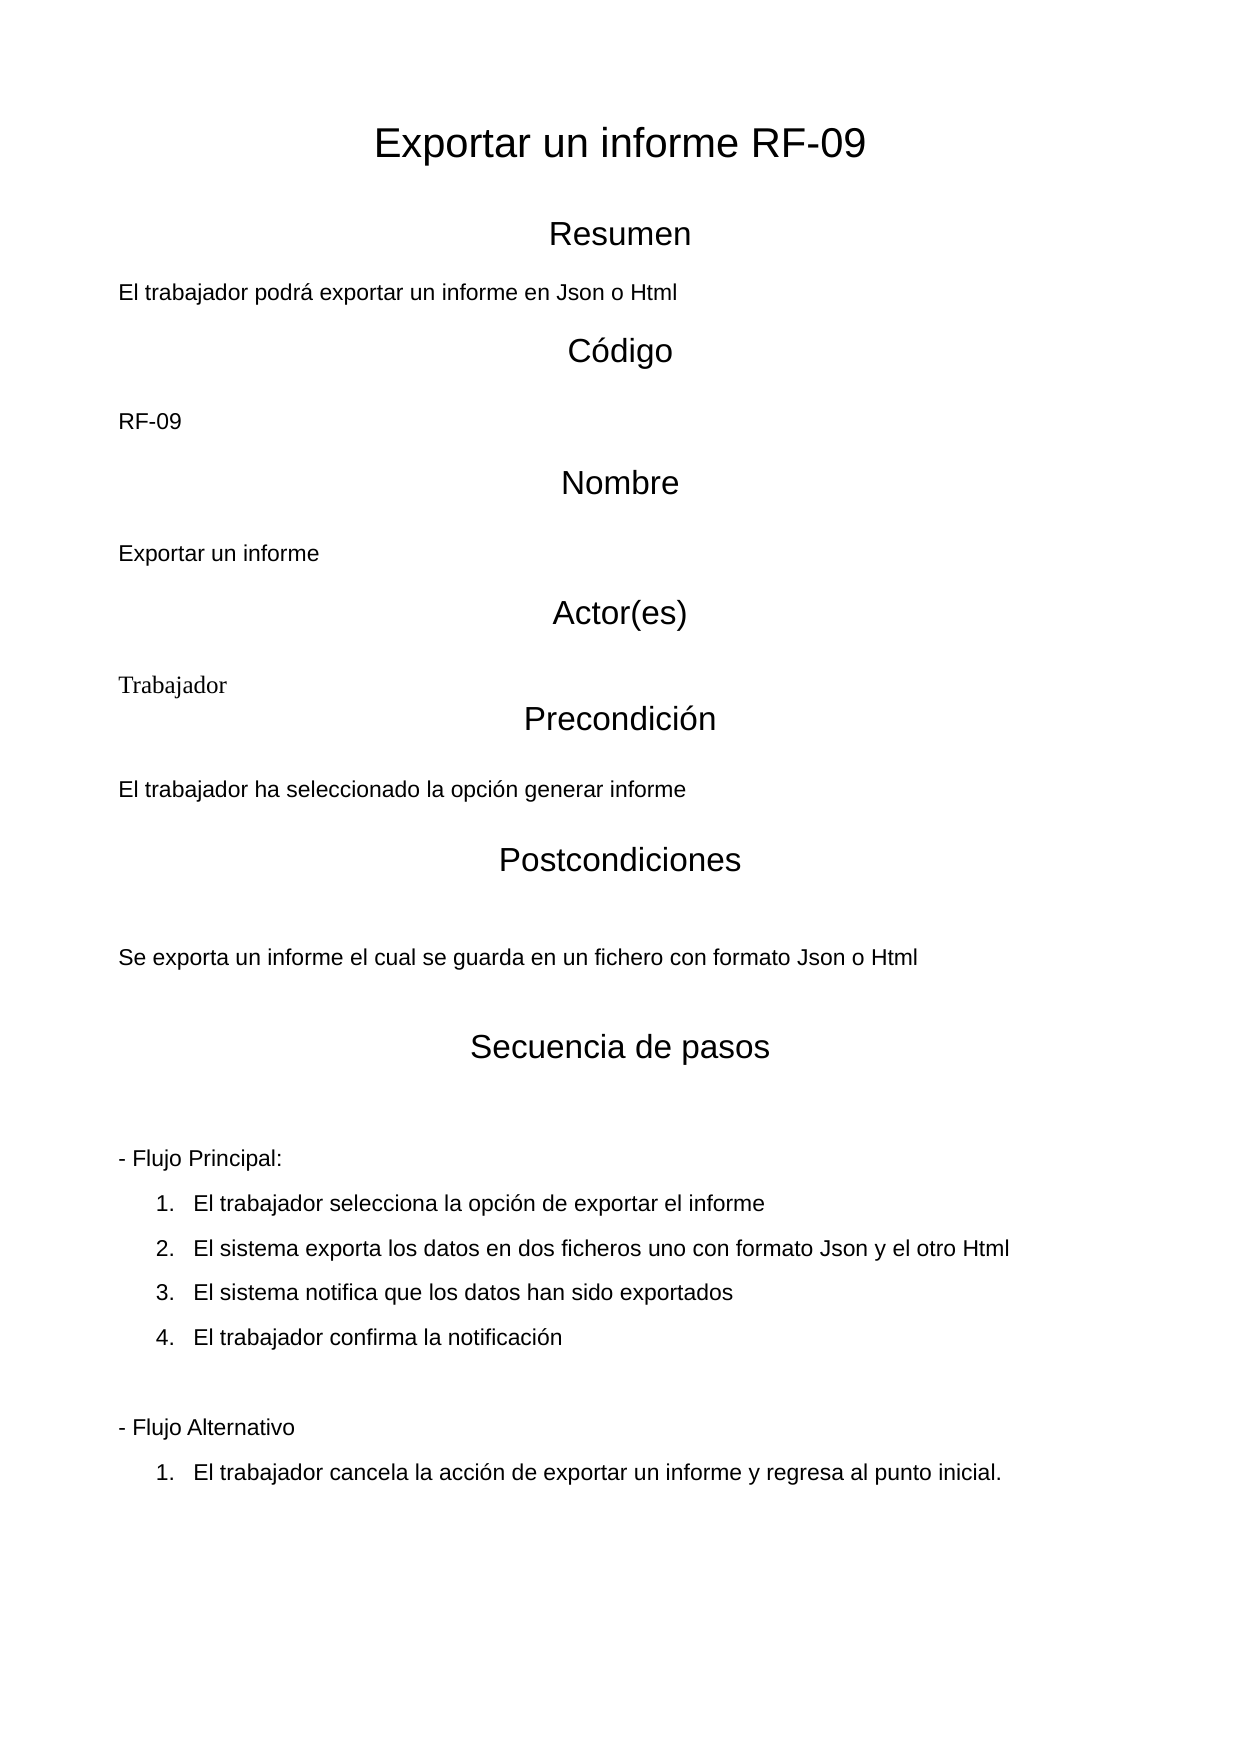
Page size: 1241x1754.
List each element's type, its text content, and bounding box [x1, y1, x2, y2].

list El trabajador cancela la acción de exportar un informe y regresa al punto inicial. [156, 1458, 1122, 1485]
text Código [118, 331, 1122, 370]
text Nombre [118, 463, 1122, 502]
text El trabajador ha seleccionado la opción generar informe [118, 776, 1122, 802]
text RF-09 [118, 408, 1122, 435]
text Trabajador [118, 670, 1122, 699]
list El sistema notifica que los datos han sido exportados [156, 1279, 1122, 1306]
text Exportar un informe RF-09 [118, 118, 1122, 166]
text - Flujo Principal: [118, 1145, 1122, 1171]
text Resumen [118, 214, 1122, 252]
text - Flujo Alternativo [118, 1414, 1122, 1440]
list El sistema exporta los datos en dos ficheros uno con formato Json y el otro Html [156, 1234, 1122, 1261]
text Exportar un informe [118, 540, 1122, 567]
text Actor(es) [118, 593, 1122, 631]
text Se exporta un informe el cual se guarda en un fichero con formato Json o Html [118, 943, 1122, 970]
text El trabajador podrá exportar un informe en Json o Html [118, 279, 1122, 305]
list El trabajador confirma la notificación [156, 1324, 1122, 1350]
text Secuencia de pasos [118, 1027, 1122, 1066]
text Postcondiciones [118, 840, 1122, 879]
list El trabajador selecciona la opción de exportar el informe [156, 1190, 1122, 1216]
text Precondición [118, 699, 1122, 737]
